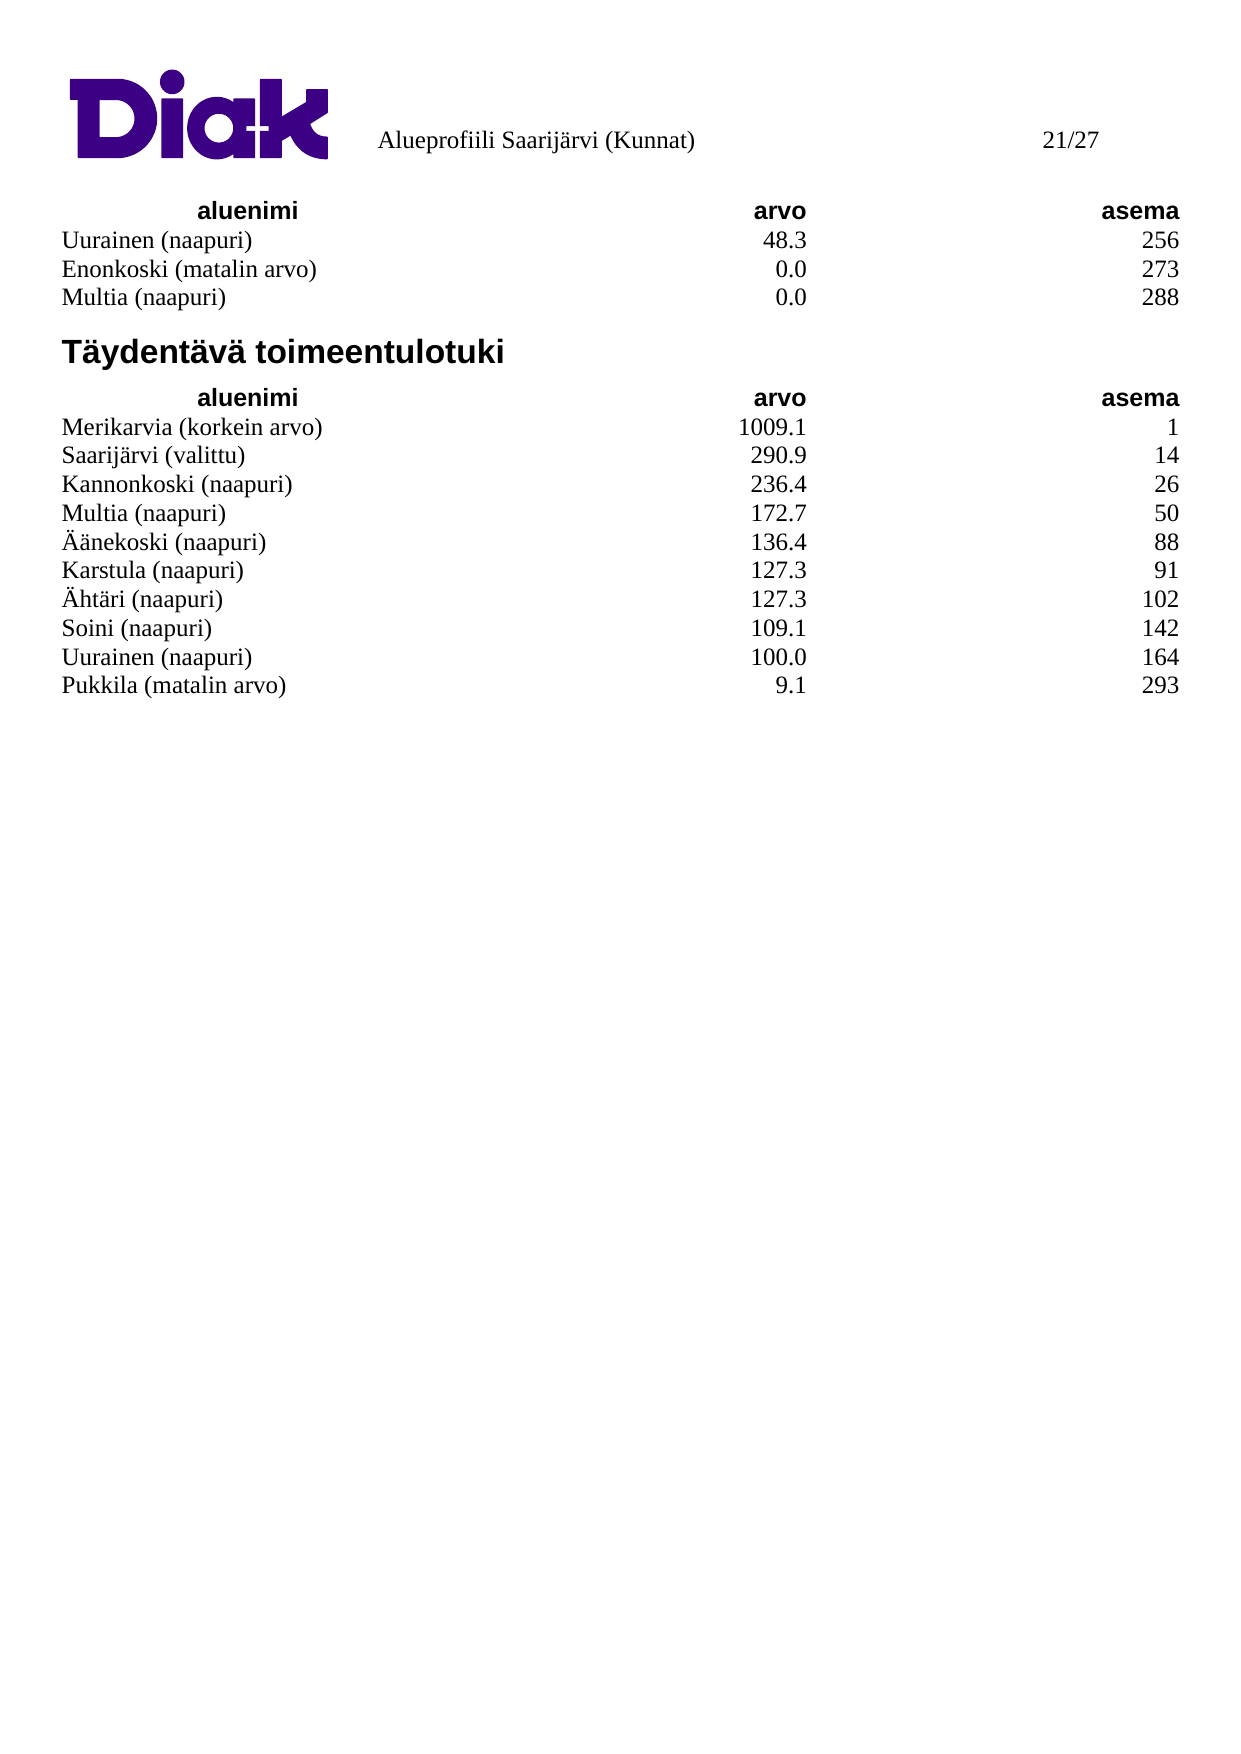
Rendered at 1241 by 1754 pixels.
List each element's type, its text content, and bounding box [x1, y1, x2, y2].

table_cell Pukkila (matalin arvo) [61, 671, 434, 699]
table_cell 256 [806, 225, 1179, 254]
table_cell 50 [806, 498, 1179, 527]
table_cell 288 [806, 283, 1179, 311]
table_cell Enonkoski (matalin arvo) [61, 254, 434, 282]
table_cell 1 [806, 412, 1179, 441]
table_cell 136.4 [434, 527, 806, 556]
table_cell 88 [806, 527, 1179, 556]
table_cell Soini (naapuri) [61, 613, 434, 642]
table_cell 172.7 [434, 498, 806, 527]
table_cell Multia (naapuri) [61, 498, 434, 527]
table_header aluenimi [61, 196, 434, 225]
table_cell Merikarvia (korkein arvo) [61, 412, 434, 441]
table_cell 91 [806, 556, 1179, 584]
subtitle Täydentävä toimeentulotuki [61, 332, 1179, 371]
table_cell 100.0 [434, 642, 806, 671]
table_cell Ähtäri (naapuri) [61, 584, 434, 613]
table_cell 48.3 [434, 225, 806, 254]
table_cell 127.3 [434, 556, 806, 584]
table_cell 109.1 [434, 613, 806, 642]
table_cell 102 [806, 584, 1179, 613]
table_cell 293 [806, 671, 1179, 699]
table_cell Karstula (naapuri) [61, 556, 434, 584]
table_cell Saarijärvi (valittu) [61, 441, 434, 469]
table_cell Multia (naapuri) [61, 283, 434, 311]
table_cell Uurainen (naapuri) [61, 225, 434, 254]
table_header aluenimi [61, 383, 434, 412]
table_header arvo [434, 196, 806, 225]
table_cell 0.0 [434, 283, 806, 311]
table_cell 164 [806, 642, 1179, 671]
table_cell 26 [806, 469, 1179, 498]
table_cell 273 [806, 254, 1179, 282]
table_cell 1009.1 [434, 412, 806, 441]
table_cell Kannonkoski (naapuri) [61, 469, 434, 498]
table_cell 142 [806, 613, 1179, 642]
table_cell 14 [806, 441, 1179, 469]
table_cell 0.0 [434, 254, 806, 282]
table_cell Uurainen (naapuri) [61, 642, 434, 671]
table_cell 236.4 [434, 469, 806, 498]
table_header arvo [434, 383, 806, 412]
table_header asema [806, 196, 1179, 225]
table_cell 290.9 [434, 441, 806, 469]
table_cell 127.3 [434, 584, 806, 613]
table_cell Äänekoski (naapuri) [61, 527, 434, 556]
table_cell 9.1 [434, 671, 806, 699]
table_header asema [806, 383, 1179, 412]
